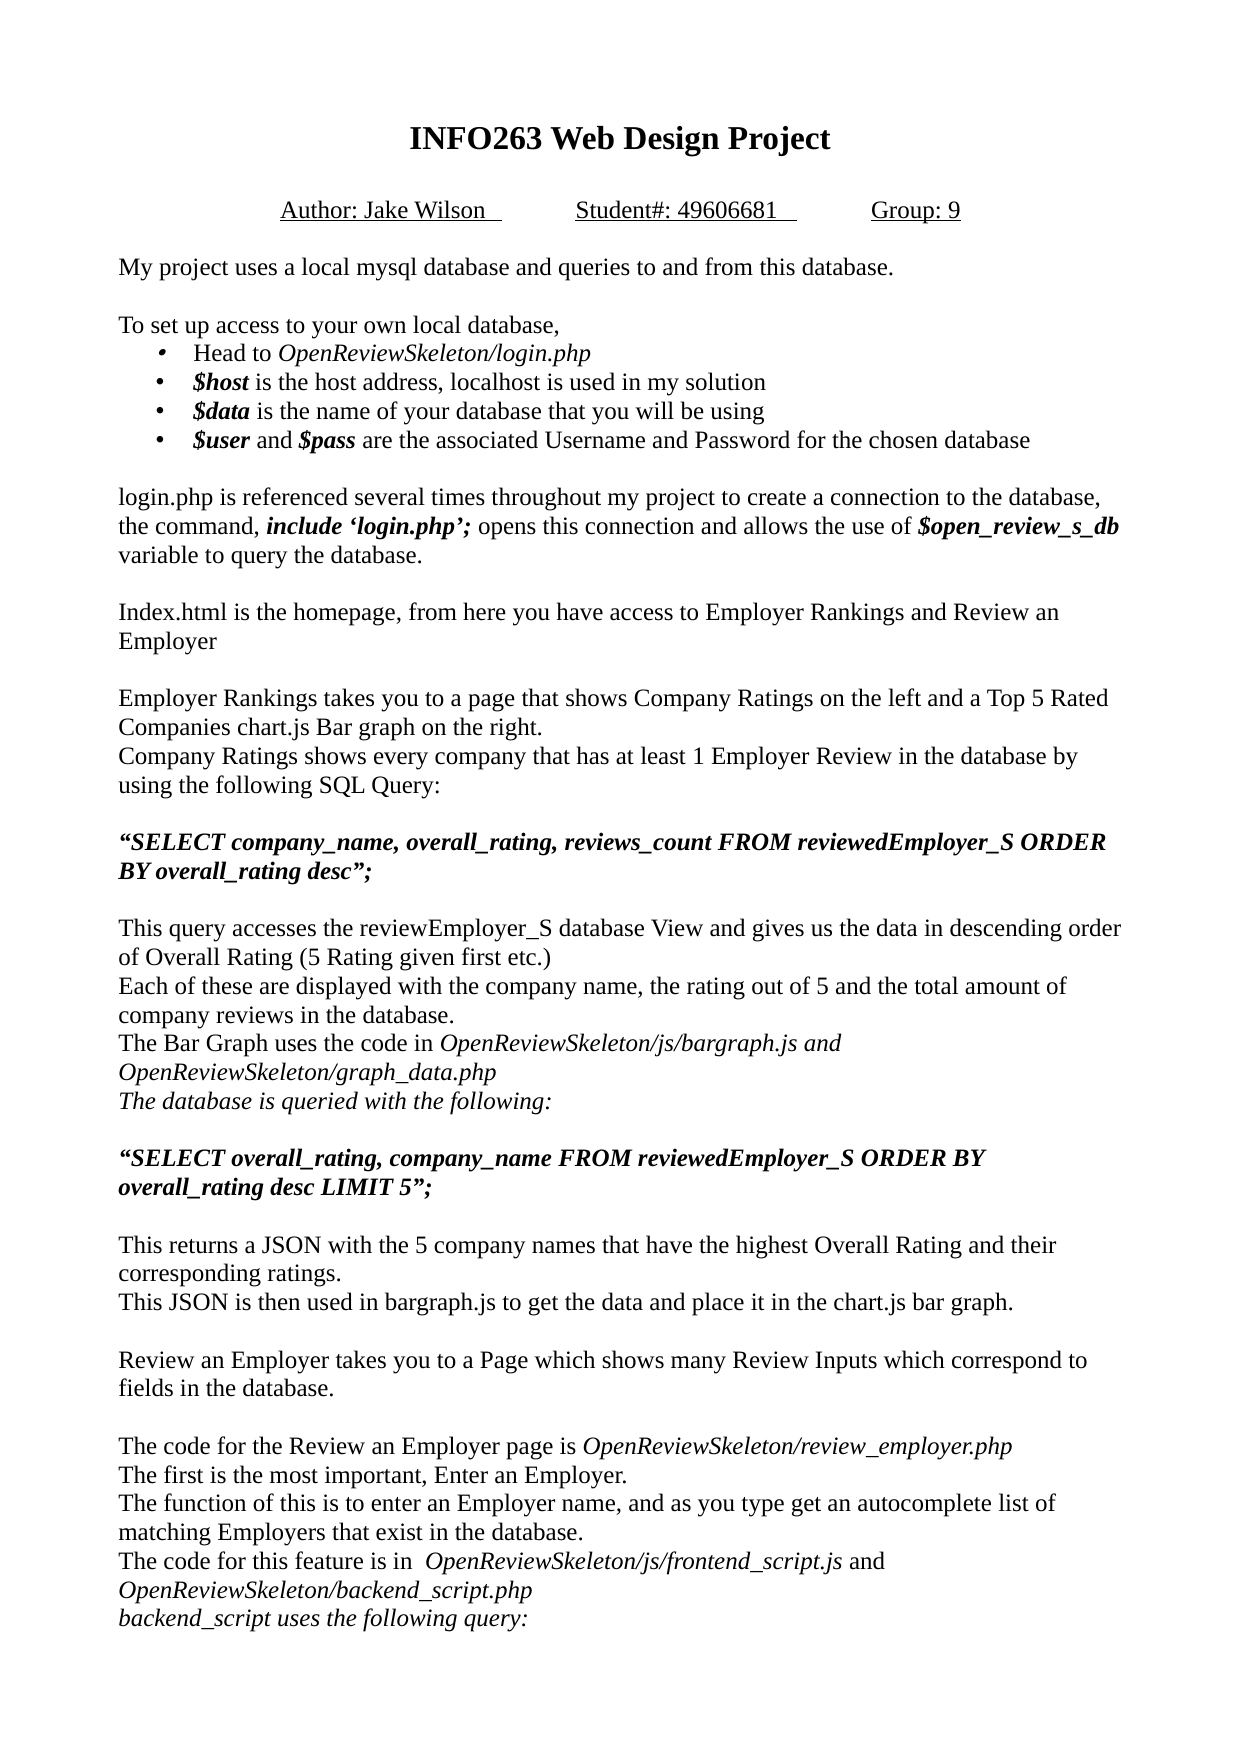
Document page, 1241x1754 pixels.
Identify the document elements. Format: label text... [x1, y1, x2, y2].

text This query accesses the reviewEmployer_S database View and gives us the data in descending order of Overall Rating (5 Rating given first etc.) [118, 913, 1122, 971]
text The code for this feature is in OpenReviewSkeleton/js/frontend_script.js and OpenReviewSkeleton/backend_script.php [118, 1546, 1122, 1603]
text The first is the most important, Enter an Employer. [118, 1460, 1122, 1488]
text The function of this is to enter an Employer name, and as you type get an autocomplete list of matching Employers that exist in the database. [118, 1488, 1122, 1546]
text Each of these are displayed with the company name, the rating out of 5 and the total amount of company reviews in the database. [118, 971, 1122, 1028]
text Index.html is the homepage, from here you have access to Employer Rankings and Review an Employer [118, 597, 1122, 655]
list $host is the host address, localhost is used in my solution [156, 367, 1122, 396]
text This returns a JSON with the 5 company names that have the highest Overall Rating and their corresponding ratings. [118, 1230, 1122, 1287]
text “SELECT overall_rating, company_name FROM reviewedEmployer_S ORDER BY overall_rating desc LIMIT 5”; [118, 1143, 1122, 1201]
text variable to query the database. [118, 540, 1122, 568]
text To set up access to your own local database, [118, 310, 1122, 338]
text backend_script uses the following query: [118, 1603, 1122, 1632]
text The database is queried with the following: [118, 1086, 1122, 1115]
text The code for the Review an Employer page is OpenReviewSkeleton/review_employer.php [118, 1431, 1122, 1460]
text The Bar Graph uses the code in OpenReviewSkeleton/js/bargraph.js and OpenReviewSkeleton/graph_data.php [118, 1028, 1122, 1086]
text My project uses a local mysql database and queries to and from this database. [118, 252, 1122, 281]
text Employer Rankings takes you to a page that shows Company Ratings on the left and a Top 5 Rated Companies chart.js Bar graph on the right. [118, 683, 1122, 741]
text login.php is referenced several times throughout my project to create a connection to the database, [118, 482, 1122, 511]
list $user and $pass are the associated Username and Password for the chosen database [156, 425, 1122, 453]
text Author: Jake Wilson Student#: 49606681 Group: 9 [118, 195, 1122, 223]
text Company Ratings shows every company that has at least 1 Employer Review in the database by using the following SQL Query: [118, 741, 1122, 798]
list Head to OpenReviewSkeleton/login.php [156, 338, 1122, 367]
text This JSON is then used in bargraph.js to get the data and place it in the chart.js bar graph. [118, 1287, 1122, 1316]
list $data is the name of your database that you will be using [156, 396, 1122, 425]
text “SELECT company_name, overall_rating, reviews_count FROM reviewedEmployer_S ORDER BY overall_rating desc”; [118, 827, 1122, 885]
text the command, include ‘login.php’; opens this connection and allows the use of $open_review_s_db [118, 511, 1122, 540]
text INFO263 Web Design Project [118, 118, 1122, 156]
text Review an Employer takes you to a Page which shows many Review Inputs which correspond to fields in the database. [118, 1345, 1122, 1402]
